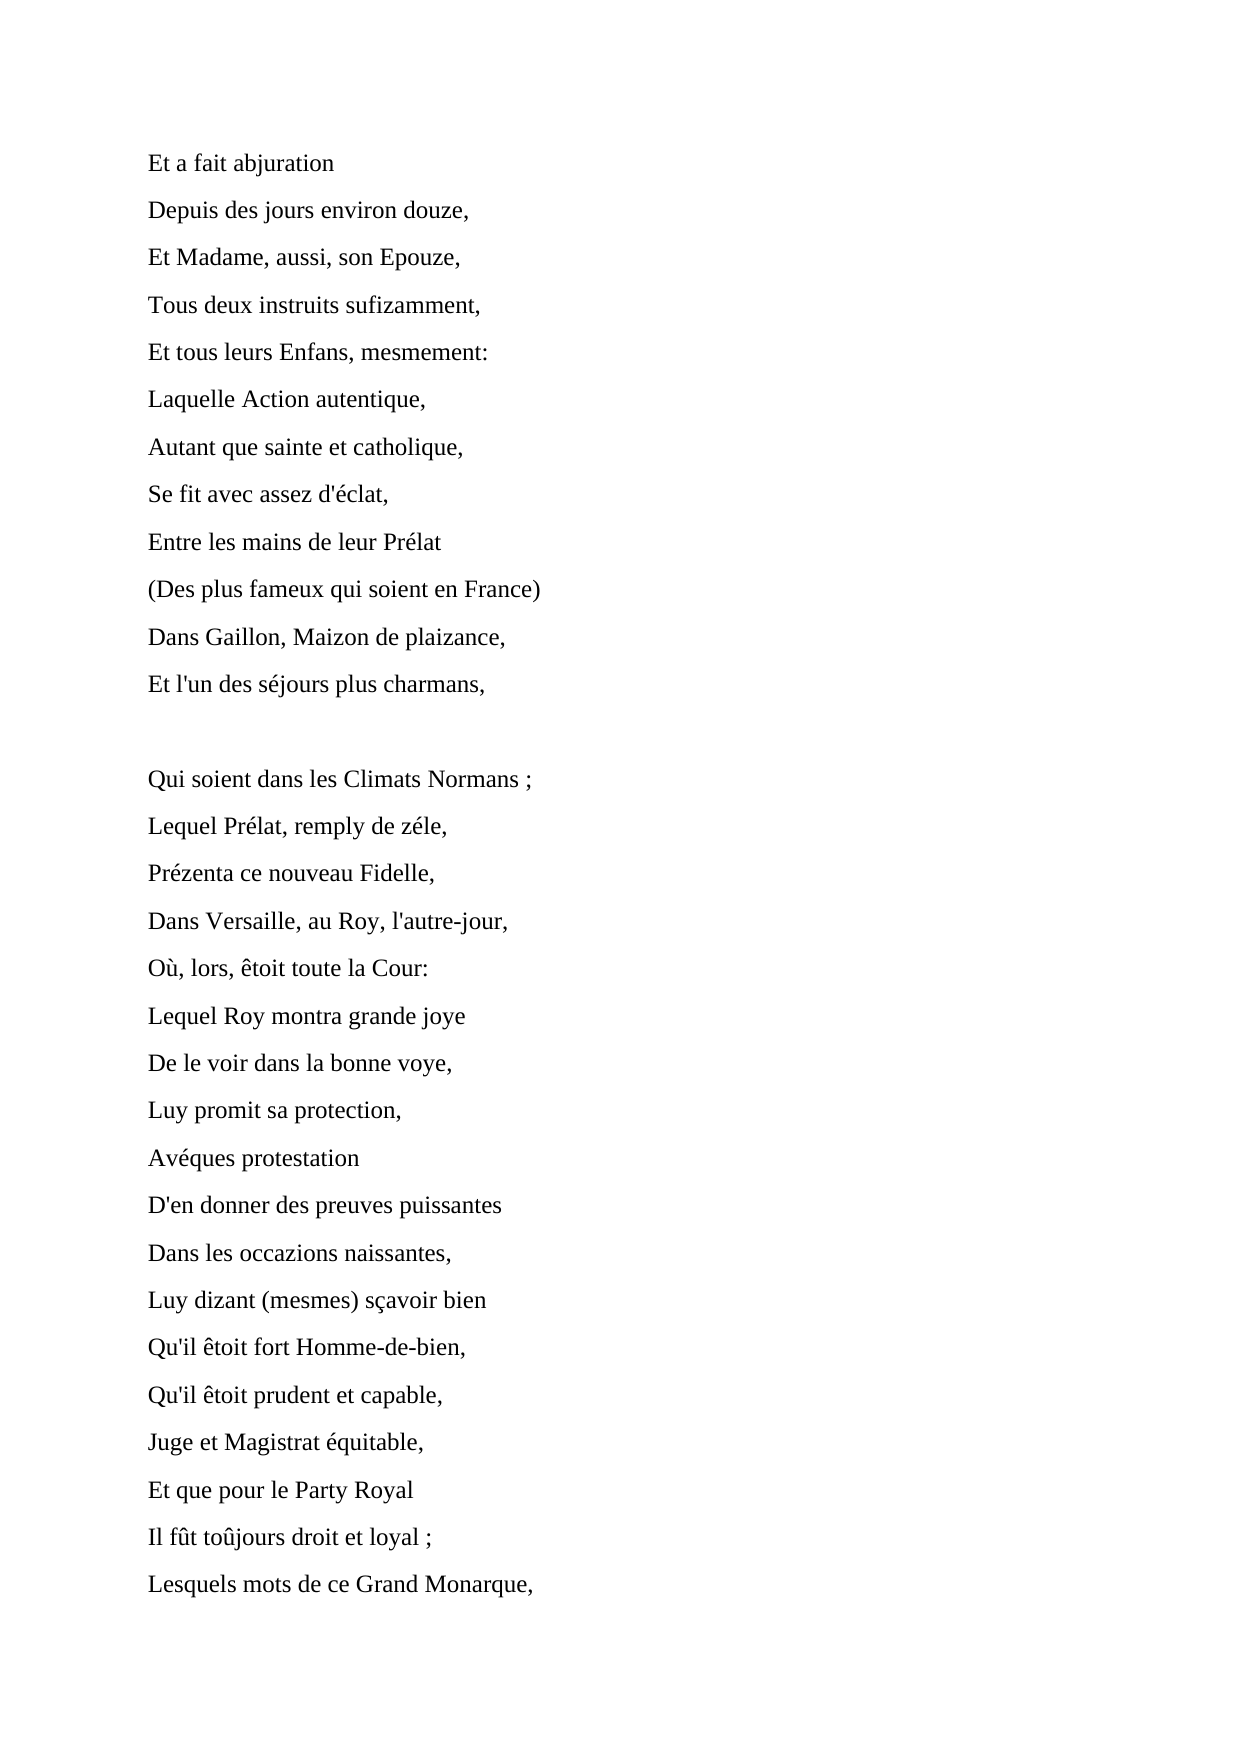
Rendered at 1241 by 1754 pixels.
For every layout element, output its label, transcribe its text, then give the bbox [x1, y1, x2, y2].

text Luy promit sa protection, [148, 1096, 1093, 1124]
text Et que pour le Party Royal [148, 1475, 1093, 1503]
text Il fût toûjours droit et loyal ; [148, 1522, 1093, 1551]
text Laquelle Action autentique, [148, 384, 1093, 413]
text Qu'il êtoit prudent et capable, [148, 1380, 1093, 1409]
text De le voir dans la bonne voye, [148, 1048, 1093, 1077]
text Où, lors, êtoit toute la Cour: [148, 953, 1093, 982]
text Dans Versaille, au Roy, l'autre-jour, [148, 906, 1093, 935]
text Et a fait abjuration [148, 148, 1093, 176]
text (Des plus fameux qui soient en France) [148, 574, 1093, 603]
text Lequel Prélat, remply de zéle, [148, 811, 1093, 840]
text D'en donner des preuves puissantes [148, 1190, 1093, 1219]
text Prézenta ce nouveau Fidelle, [148, 858, 1093, 887]
text Lesquels mots de ce Grand Monarque, [148, 1569, 1093, 1598]
text Autant que sainte et catholique, [148, 432, 1093, 461]
text Entre les mains de leur Prélat [148, 527, 1093, 556]
text Se fit avec assez d'éclat, [148, 479, 1093, 508]
text Luy dizant (mesmes) sçavoir bien [148, 1285, 1093, 1314]
text Et Madame, aussi, son Epouze, [148, 242, 1093, 271]
text Lequel Roy montra grande joye [148, 1001, 1093, 1029]
text Juge et Magistrat équitable, [148, 1427, 1093, 1456]
text Tous deux instruits sufizamment, [148, 290, 1093, 318]
text Depuis des jours environ douze, [148, 195, 1093, 224]
text Avéques protestation [148, 1143, 1093, 1172]
text Dans Gaillon, Maizon de plaizance, [148, 622, 1093, 650]
text Qui soient dans les Climats Normans ; [148, 764, 1093, 792]
text Et tous leurs Enfans, mesmement: [148, 337, 1093, 366]
text Dans les occazions naissantes, [148, 1238, 1093, 1266]
text Qu'il êtoit fort Homme-de-bien, [148, 1332, 1093, 1361]
text Et l'un des séjours plus charmans, [148, 669, 1093, 698]
